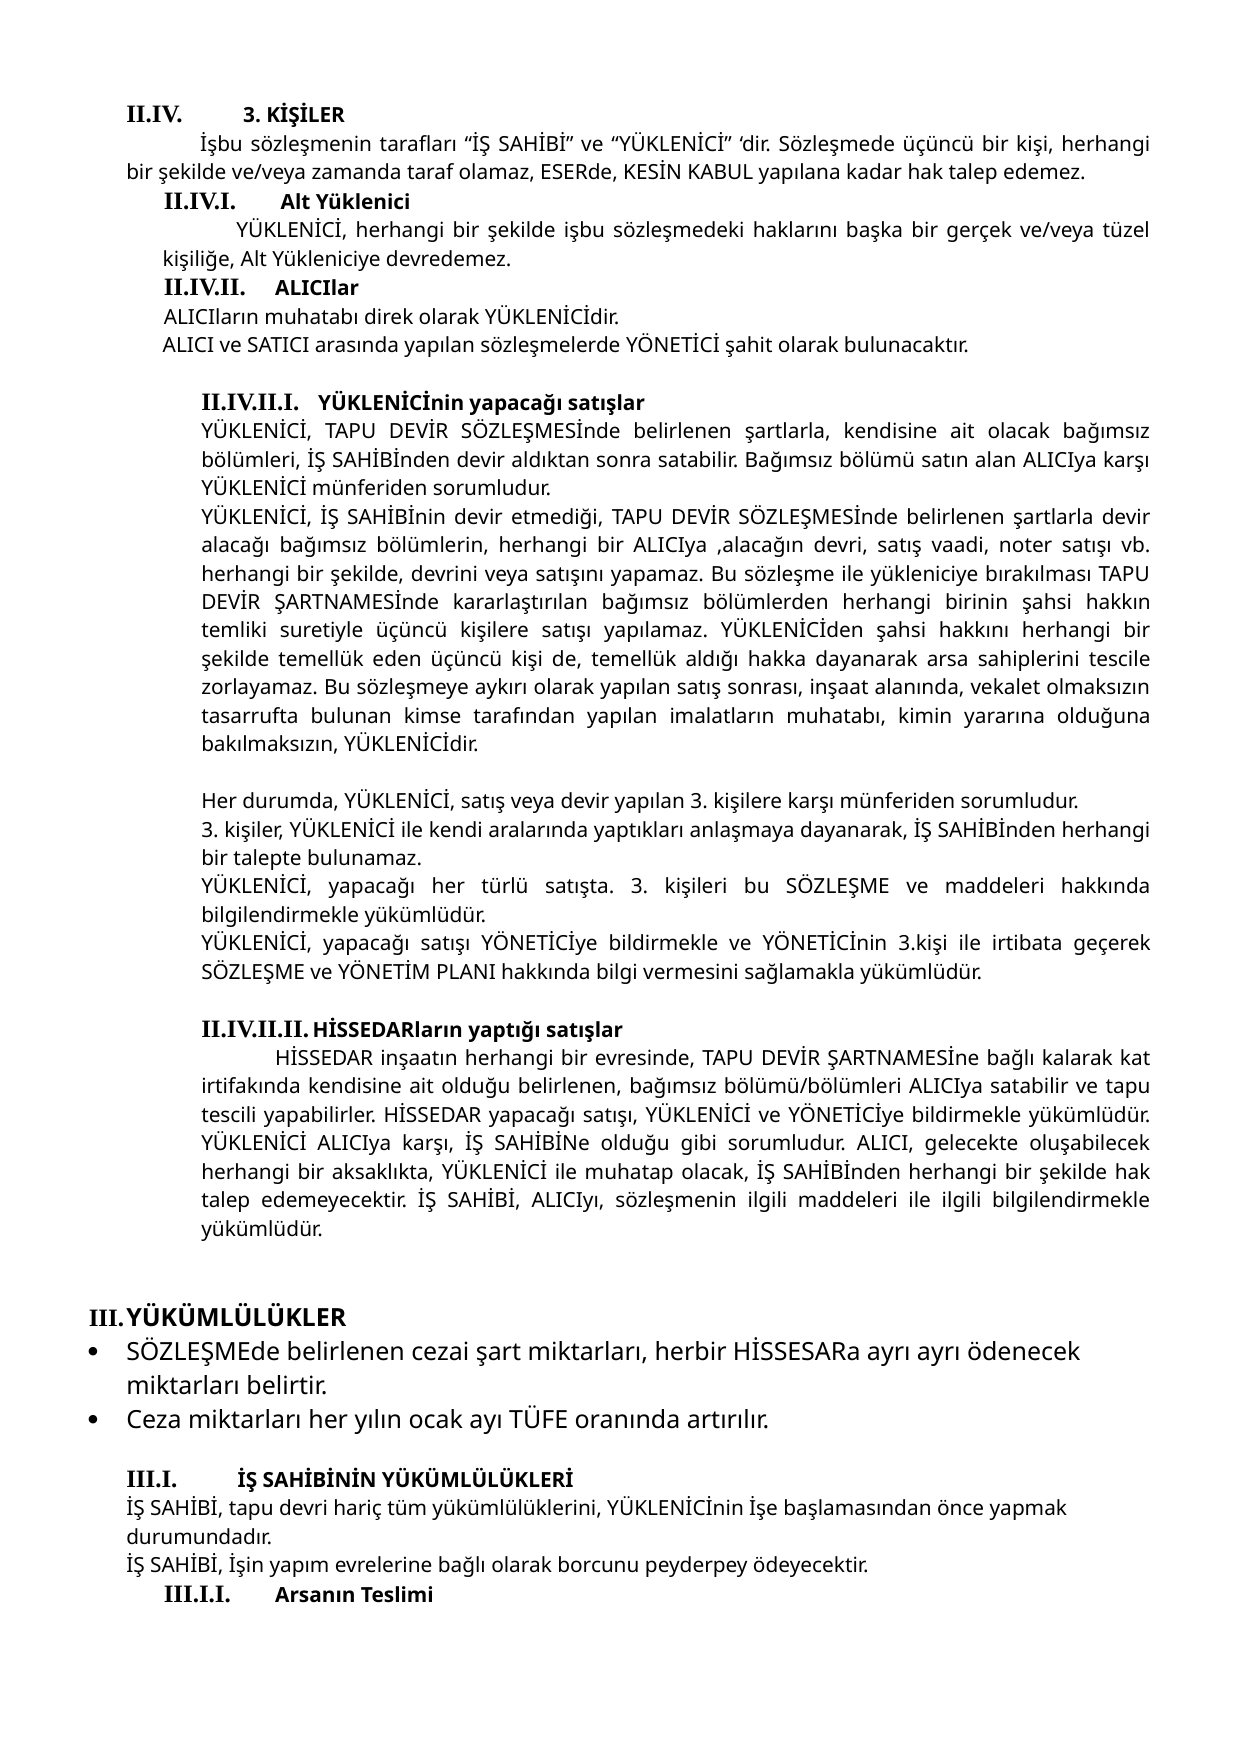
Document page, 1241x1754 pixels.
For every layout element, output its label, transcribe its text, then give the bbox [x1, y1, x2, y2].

list SÖZLEŞMEde belirlenen cezai şart miktarları, herbir HİSSESARa ayrı ayrı ödenecek miktarları belirtir. [88, 1333, 1152, 1401]
list Ceza miktarları her yılın ocak ayı TÜFE oranında artırılır. [88, 1401, 1152, 1435]
list ALICIlar [163, 272, 1152, 302]
text YÜKLENİCİ, yapacağı satışı YÖNETİCİye bildirmekle ve YÖNETİCİnin 3.kişi ile irtibata geçerek SÖZLEŞME ve YÖNETİM PLANI hakkında bilgi vermesini sağlamakla yükümlüdür. [201, 928, 1152, 985]
text HİSSEDAR inşaatın herhangi bir evresinde, TAPU DEVİR ŞARTNAMESİne bağlı kalarak kat irtifakında kendisine ait olduğu belirlenen, bağımsız bölümü/bölümleri ALICIya satabilir ve tapu tescili yapabilirler. HİSSEDAR yapacağı satışı, YÜKLENİCİ ve YÖNETİCİye bildirmekle yükümlüdür. YÜKLENİCİ ALICIya karşı, İŞ SAHİBİNe olduğu gibi sorumludur. ALICI, gelecekte oluşabilecek herhangi bir aksaklıkta, YÜKLENİCİ ile muhatap olacak, İŞ SAHİBİnden herhangi bir şekilde hak talep edemeyecektir. İŞ SAHİBİ, ALICIyı, sözleşmenin ilgili maddeleri ile ilgili bilgilendirmekle yükümlüdür. [201, 1043, 1152, 1242]
text ALICI ve SATICI arasında yapılan sözleşmelerde YÖNETİCİ şahit olarak bulunacaktır. [88, 330, 1152, 359]
text İŞ SAHİBİ, İşin yapım evrelerine bağlı olarak borcunu peyderpey ödeyecektir. [126, 1550, 1152, 1579]
list HİSSEDARların yaptığı satışlar [201, 1014, 1152, 1043]
text İşbu sözleşmenin tarafları “İŞ SAHİBİ” ve “YÜKLENİCİ” ‘dir. Sözleşmede üçüncü bir kişi, herhangi bir şekilde ve/veya zamanda taraf olamaz, ESERde, KESİN KABUL yapılana kadar hak talep edemez. [126, 129, 1152, 186]
list 3. KİŞİLER [126, 99, 1152, 129]
text YÜKLENİCİ, İŞ SAHİBİnin devir etmediği, TAPU DEVİR SÖZLEŞMESİnde belirlenen şartlarla devir alacağı bağımsız bölümlerin, herhangi bir ALICIya ,alacağın devri, satış vaadi, noter satışı vb. herhangi bir şekilde, devrini veya satışını yapamaz. Bu sözleşme ile yükleniciye bırakılması TAPU DEVİR ŞARTNAMESİnde kararlaştırılan bağımsız bölümlerden herhangi birinin şahsi hakkın temliki suretiyle üçüncü kişilere satışı yapılamaz. YÜKLENİCİden şahsi hakkını herhangi bir şekilde temellük eden üçüncü kişi de, temellük aldığı hakka dayanarak arsa sahiplerini tescile zorlayamaz. Bu sözleşmeye aykırı olarak yapılan satış sonrası, inşaat alanında, vekalet olmaksızın tasarrufta bulunan kimse tarafından yapılan imalatların muhatabı, kimin yararına olduğuna bakılmaksızın, YÜKLENİCİdir. [201, 502, 1152, 758]
text Her durumda, YÜKLENİCİ, satış veya devir yapılan 3. kişilere karşı münferiden sorumludur. [201, 786, 1152, 815]
list İŞ SAHİBİNİN YÜKÜMLÜLÜKLERİ [126, 1464, 1152, 1493]
list YÜKLENİCİnin yapacağı satışlar [201, 387, 1152, 417]
text YÜKLENİCİ, herhangi bir şekilde işbu sözleşmedeki haklarını başka bir gerçek ve/veya tüzel kişiliğe, Alt Yükleniciye devredemez. [162, 215, 1152, 272]
text ALICIların muhatabı direk olarak YÜKLENİCİdir. [163, 302, 1152, 330]
text YÜKLENİCİ, yapacağı her türlü satışta. 3. kişileri bu SÖZLEŞME ve maddeleri hakkında bilgilendirmekle yükümlüdür. [201, 872, 1152, 928]
list Arsanın Teslimi [163, 1579, 1152, 1608]
list YÜKÜMLÜLÜKLER [88, 1299, 1152, 1333]
text İŞ SAHİBİ, tapu devri hariç tüm yükümlülüklerini, YÜKLENİCİnin İşe başlamasından önce yapmak durumundadır. [126, 1493, 1152, 1550]
text YÜKLENİCİ, TAPU DEVİR SÖZLEŞMESİnde belirlenen şartlarla, kendisine ait olacak bağımsız bölümleri, İŞ SAHİBİnden devir aldıktan sonra satabilir. Bağımsız bölümü satın alan ALICIya karşı YÜKLENİCİ münferiden sorumludur. [201, 417, 1152, 502]
list Alt Yüklenici [163, 186, 1152, 215]
text 3. kişiler, YÜKLENİCİ ile kendi aralarında yaptıkları anlaşmaya dayanarak, İŞ SAHİBİnden herhangi bir talepte bulunamaz. [201, 815, 1152, 872]
